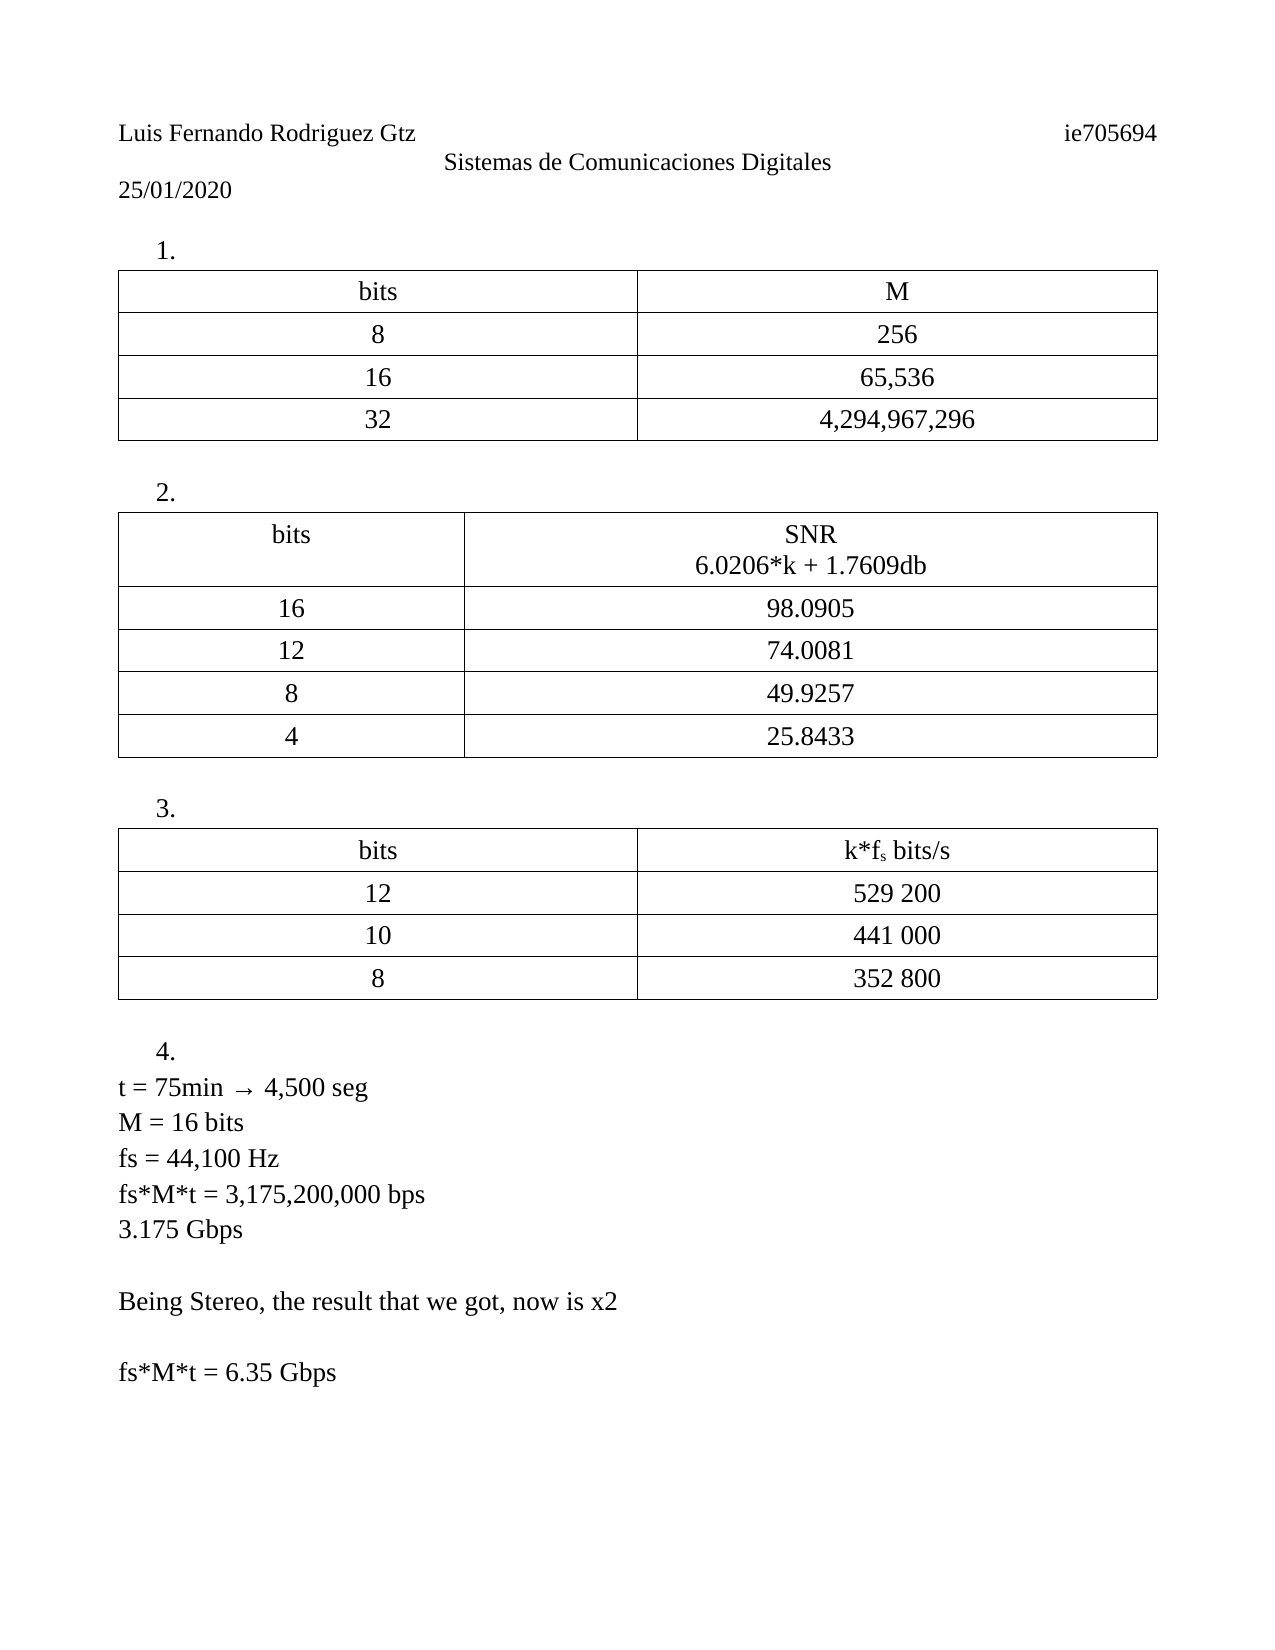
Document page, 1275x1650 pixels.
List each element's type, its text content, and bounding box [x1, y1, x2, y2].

table_header SNR 6.0206*k + 1.7609db [465, 513, 1157, 586]
table_cell 352 800 [638, 957, 1157, 999]
table_cell 98.0905 [465, 587, 1157, 628]
table_cell 74.0081 [465, 630, 1157, 671]
text fs*M*t = 3,175,200,000 bps [118, 1178, 1157, 1209]
text t = 75min → 4,500 seg [118, 1071, 1157, 1102]
table_cell 8 [119, 957, 637, 999]
table_cell 12 [119, 872, 637, 914]
table_cell 256 [638, 313, 1157, 355]
text M = 16 bits [118, 1106, 1157, 1137]
table_cell 441 000 [638, 915, 1157, 956]
table_cell 10 [119, 915, 637, 956]
table_header bits [119, 513, 464, 586]
table_cell 8 [119, 672, 464, 714]
table_cell 12 [119, 630, 464, 671]
table_cell 16 [119, 587, 464, 628]
table_cell 4 [119, 715, 464, 757]
text Being Stereo, the result that we got, now is x2 [118, 1285, 1157, 1316]
table_header bits [119, 829, 637, 871]
table_cell 25.8433 [465, 715, 1157, 757]
table_cell 4,294,967,296 [638, 399, 1157, 440]
table_cell 8 [119, 313, 637, 355]
table_cell 65,536 [638, 356, 1157, 398]
table_cell 49.9257 [465, 672, 1157, 714]
table_cell 529 200 [638, 872, 1157, 914]
text 3.175 Gbps [118, 1213, 1157, 1245]
text fs*M*t = 6.35 Gbps [118, 1356, 1157, 1388]
text fs = 44,100 Hz [118, 1142, 1157, 1173]
table_header bits [119, 271, 637, 312]
table_header M [638, 271, 1157, 312]
table_header k*fs bits/s [638, 829, 1157, 871]
table_cell 32 [119, 399, 637, 440]
table_cell 16 [119, 356, 637, 398]
